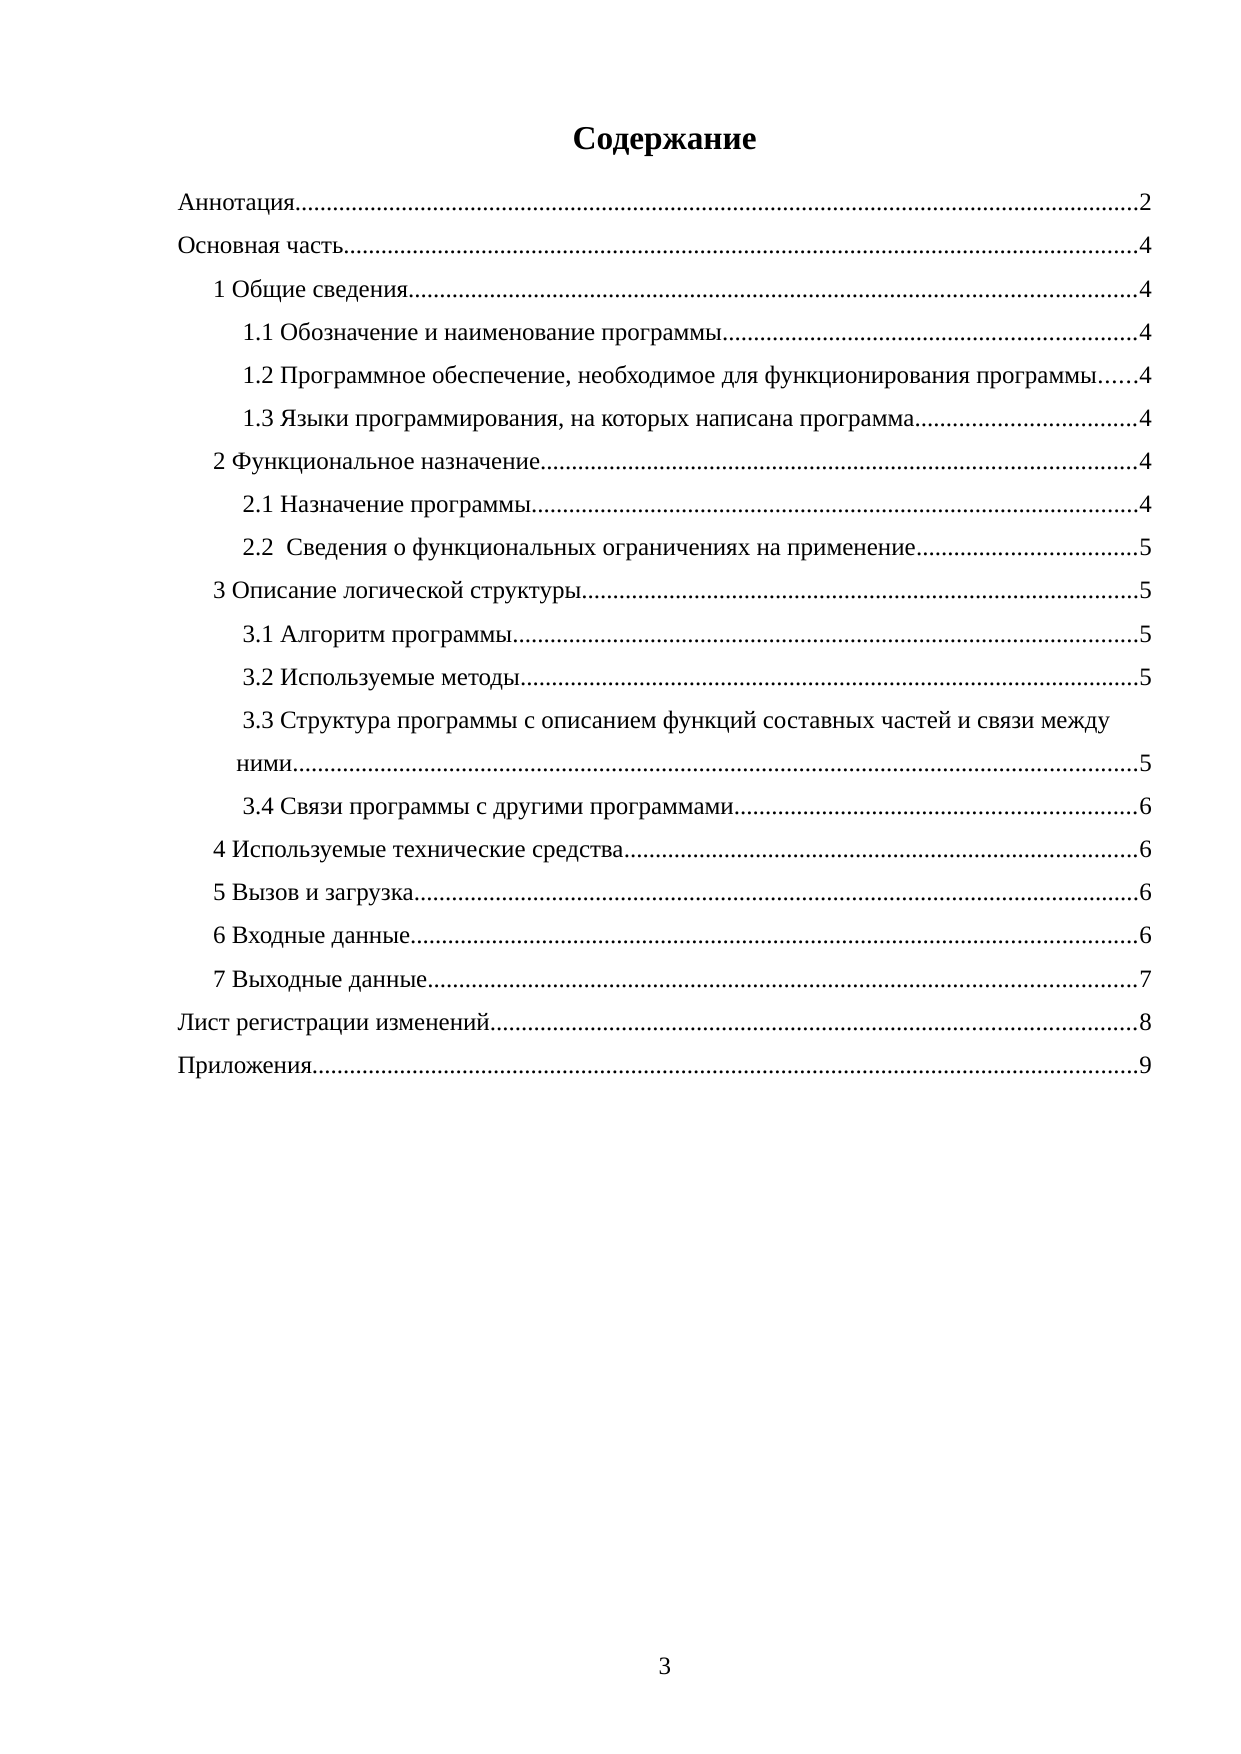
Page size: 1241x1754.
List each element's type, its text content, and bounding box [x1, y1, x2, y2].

text 5 Вызов и загрузка 6 [207, 877, 1152, 906]
text Лист регистрации изменений 8 [177, 1007, 1152, 1036]
text 3.4 Связи программы с другими программами 6 [236, 791, 1152, 820]
text 4 Используемые технические средства 6 [207, 834, 1152, 863]
text 6 Входные данные 6 [207, 921, 1152, 949]
text 7 Выходные данные 7 [207, 964, 1152, 992]
text Аннотация 2 [177, 187, 1152, 216]
text 1.2 Программное обеспечение, необходимое для функционирования программы 4 [236, 360, 1152, 389]
text 1.3 Языки программирования, на которых написана программа 4 [236, 403, 1152, 432]
text Приложения 9 [177, 1050, 1152, 1079]
text 3.2 Используемые методы 5 [236, 662, 1152, 691]
text 2.1 Назначение программы 4 [236, 489, 1152, 518]
subtitle Содержание [177, 118, 1152, 156]
text 3.1 Алгоритм программы 5 [236, 619, 1152, 647]
text 3.3 Структура программы с описанием функций составных частей и связи между ними 5 [236, 705, 1152, 777]
text 2.2 Сведения о функциональных ограничениях на применение 5 [236, 532, 1152, 561]
text 1 Общие сведения 4 [207, 274, 1152, 302]
text Основная часть 4 [177, 231, 1152, 259]
text 1.1 Обозначение и наименование программы 4 [236, 317, 1152, 346]
text 2 Функциональное назначение 4 [207, 446, 1152, 475]
text 3 Описание логической структуры 5 [207, 576, 1152, 604]
